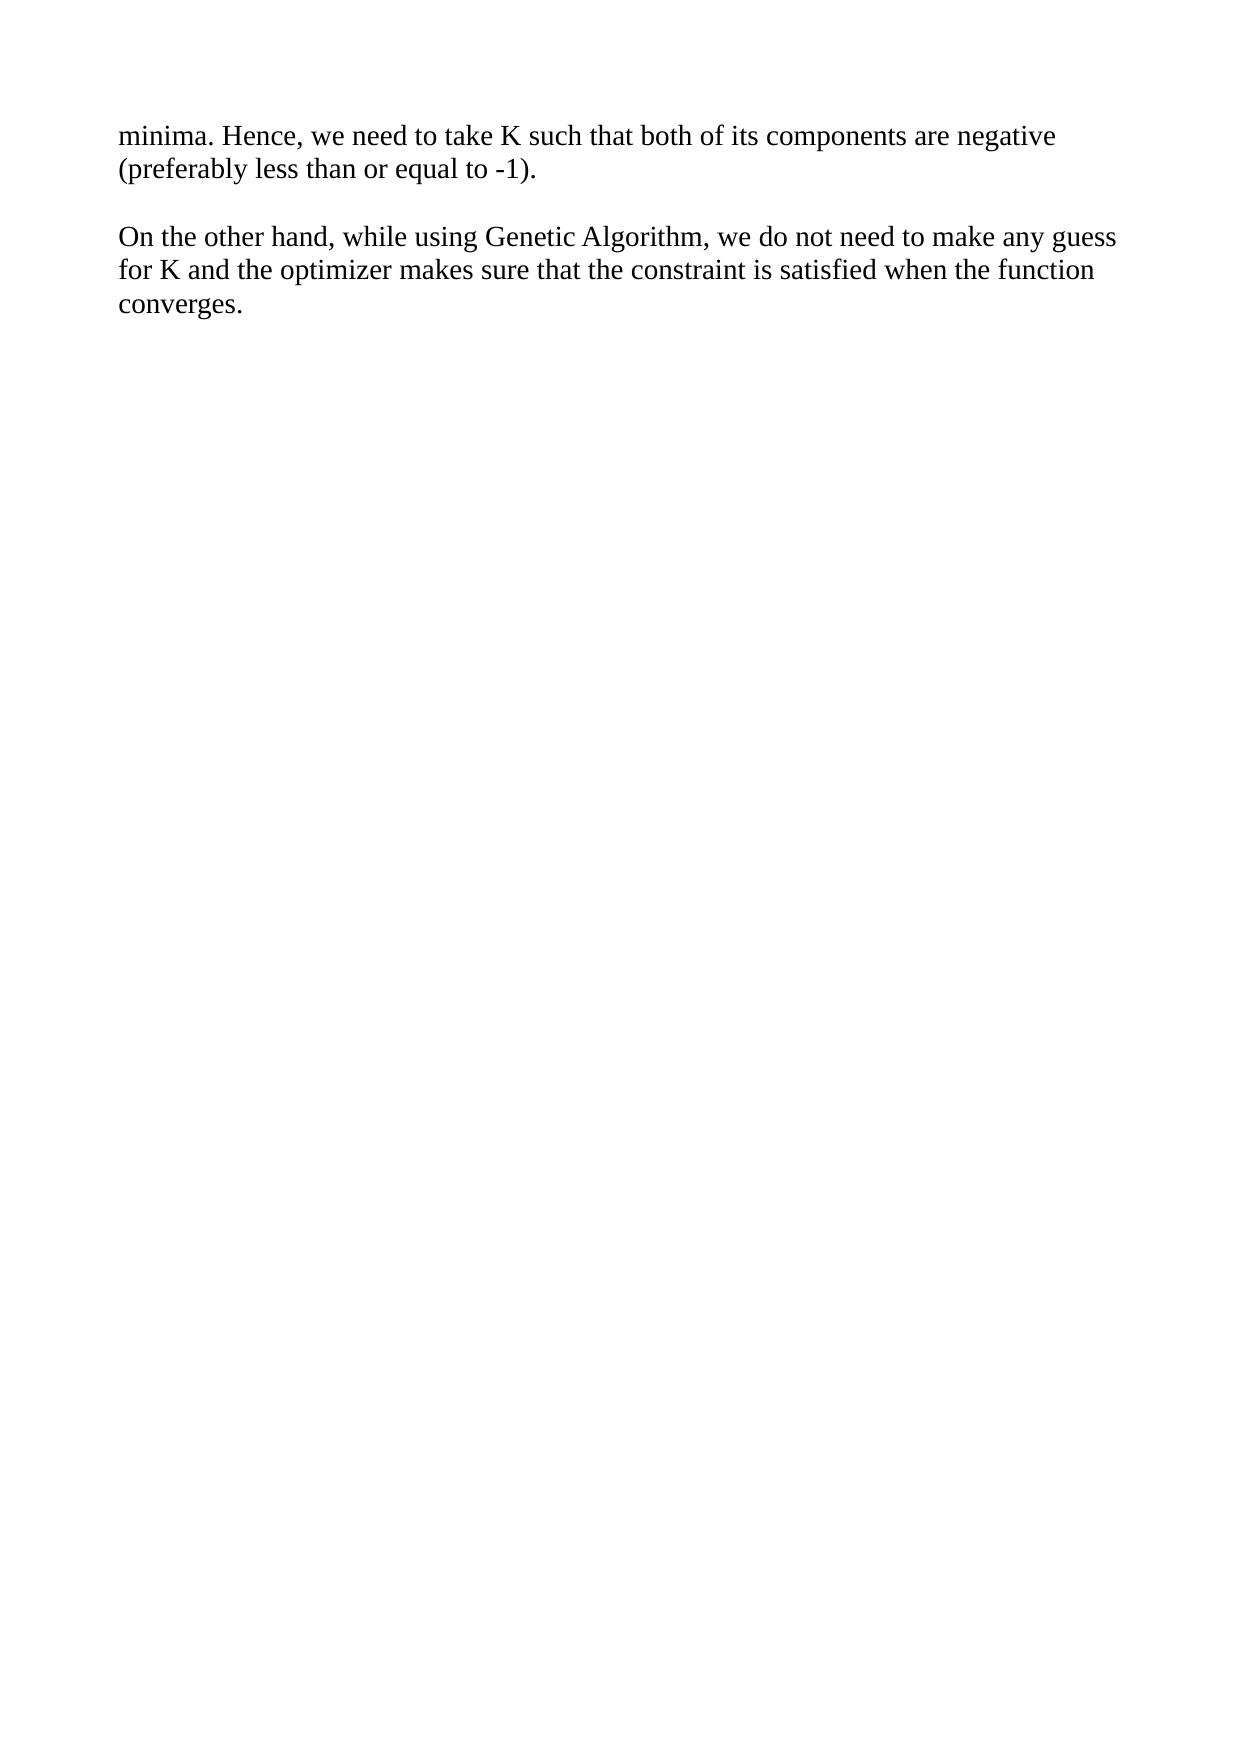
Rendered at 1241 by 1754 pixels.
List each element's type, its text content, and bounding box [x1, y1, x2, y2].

text On the other hand, while using Genetic Algorithm, we do not need to make any guess for K and the optimizer makes sure that the constraint is satisfied when the function converges. [118, 219, 1122, 319]
text minima. Hence, we need to take K such that both of its components are negative (preferably less than or equal to -1). [118, 118, 1122, 185]
